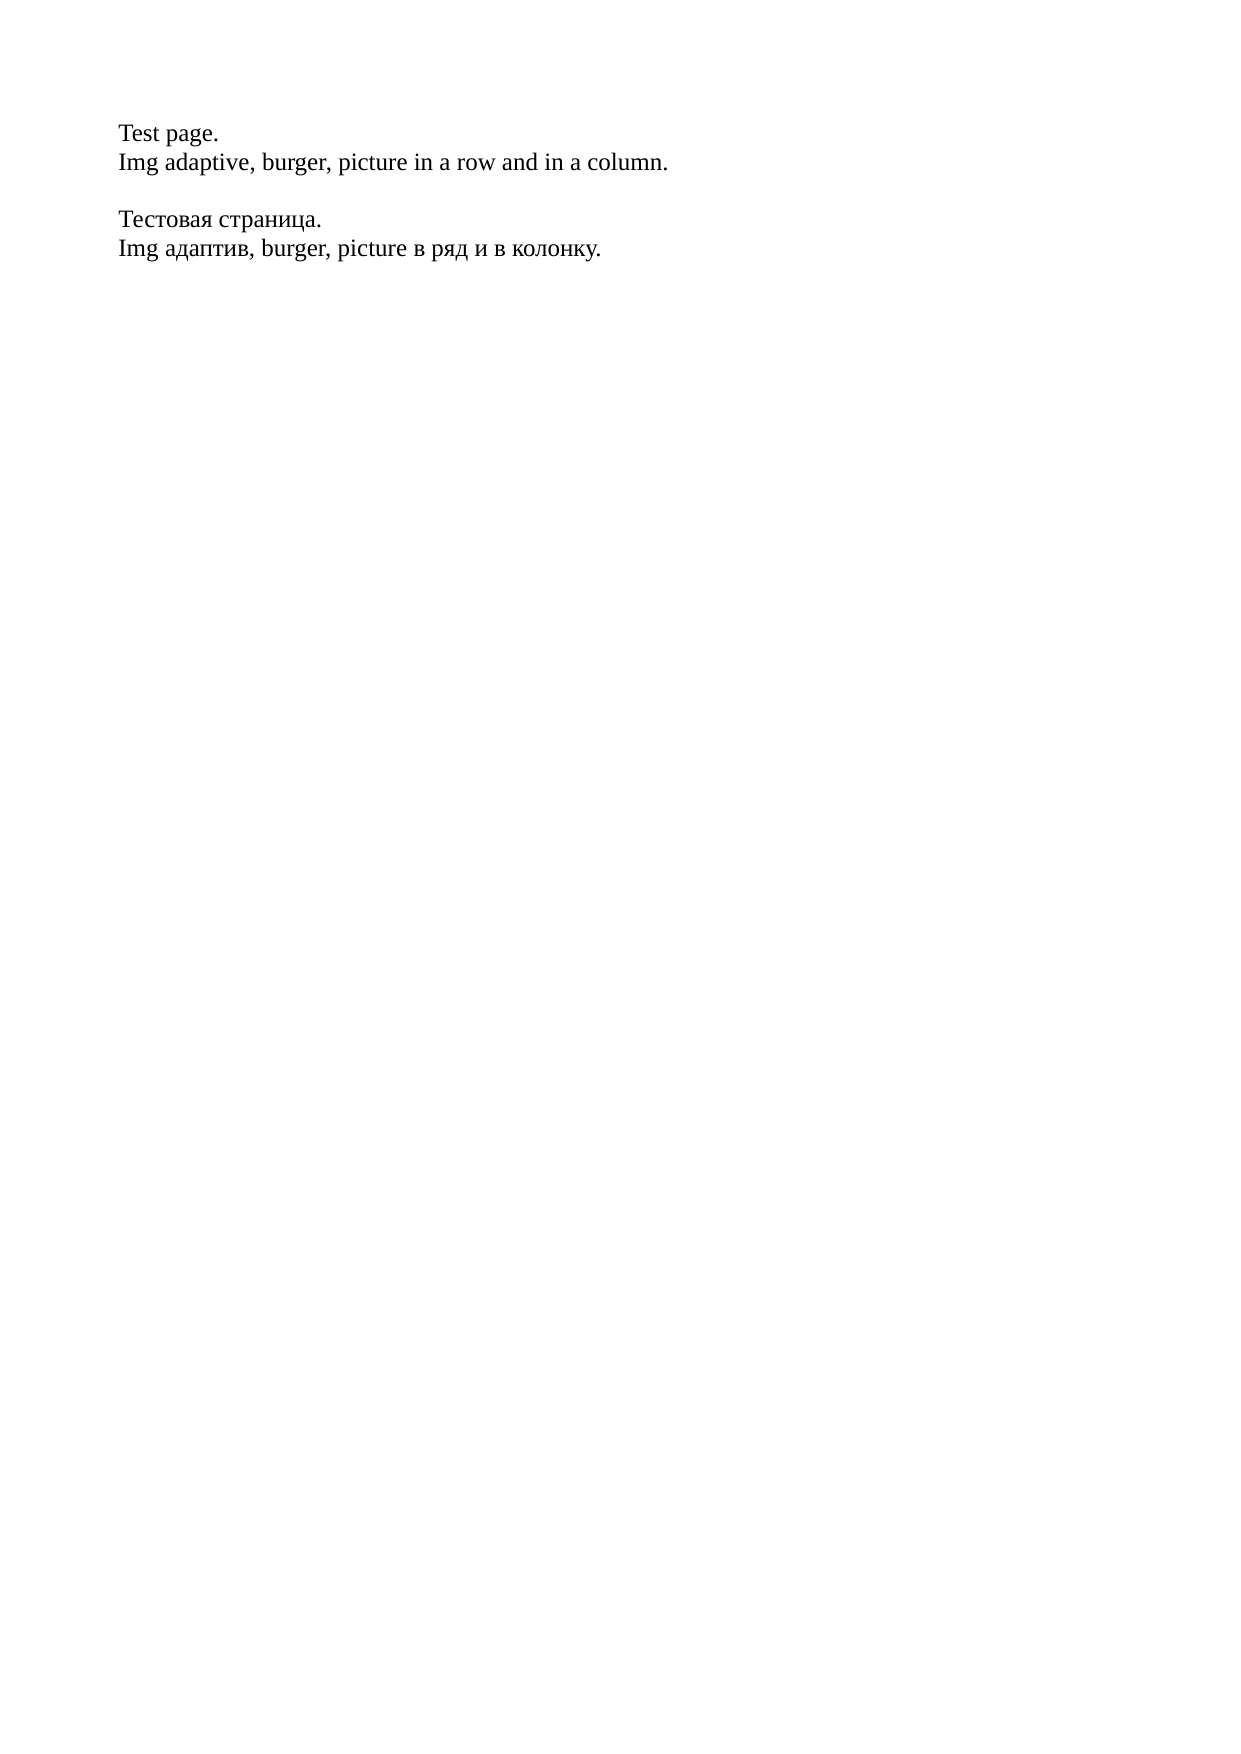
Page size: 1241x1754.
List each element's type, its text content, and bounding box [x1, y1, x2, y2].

text Тестовая страница. [118, 204, 1122, 233]
text Img адаптив​, burger, picture в ряд и в колонку. [118, 233, 1122, 262]
text Test page. [118, 118, 1122, 147]
text Img adaptive, burger, picture in a row and in a column. [118, 147, 1122, 176]
